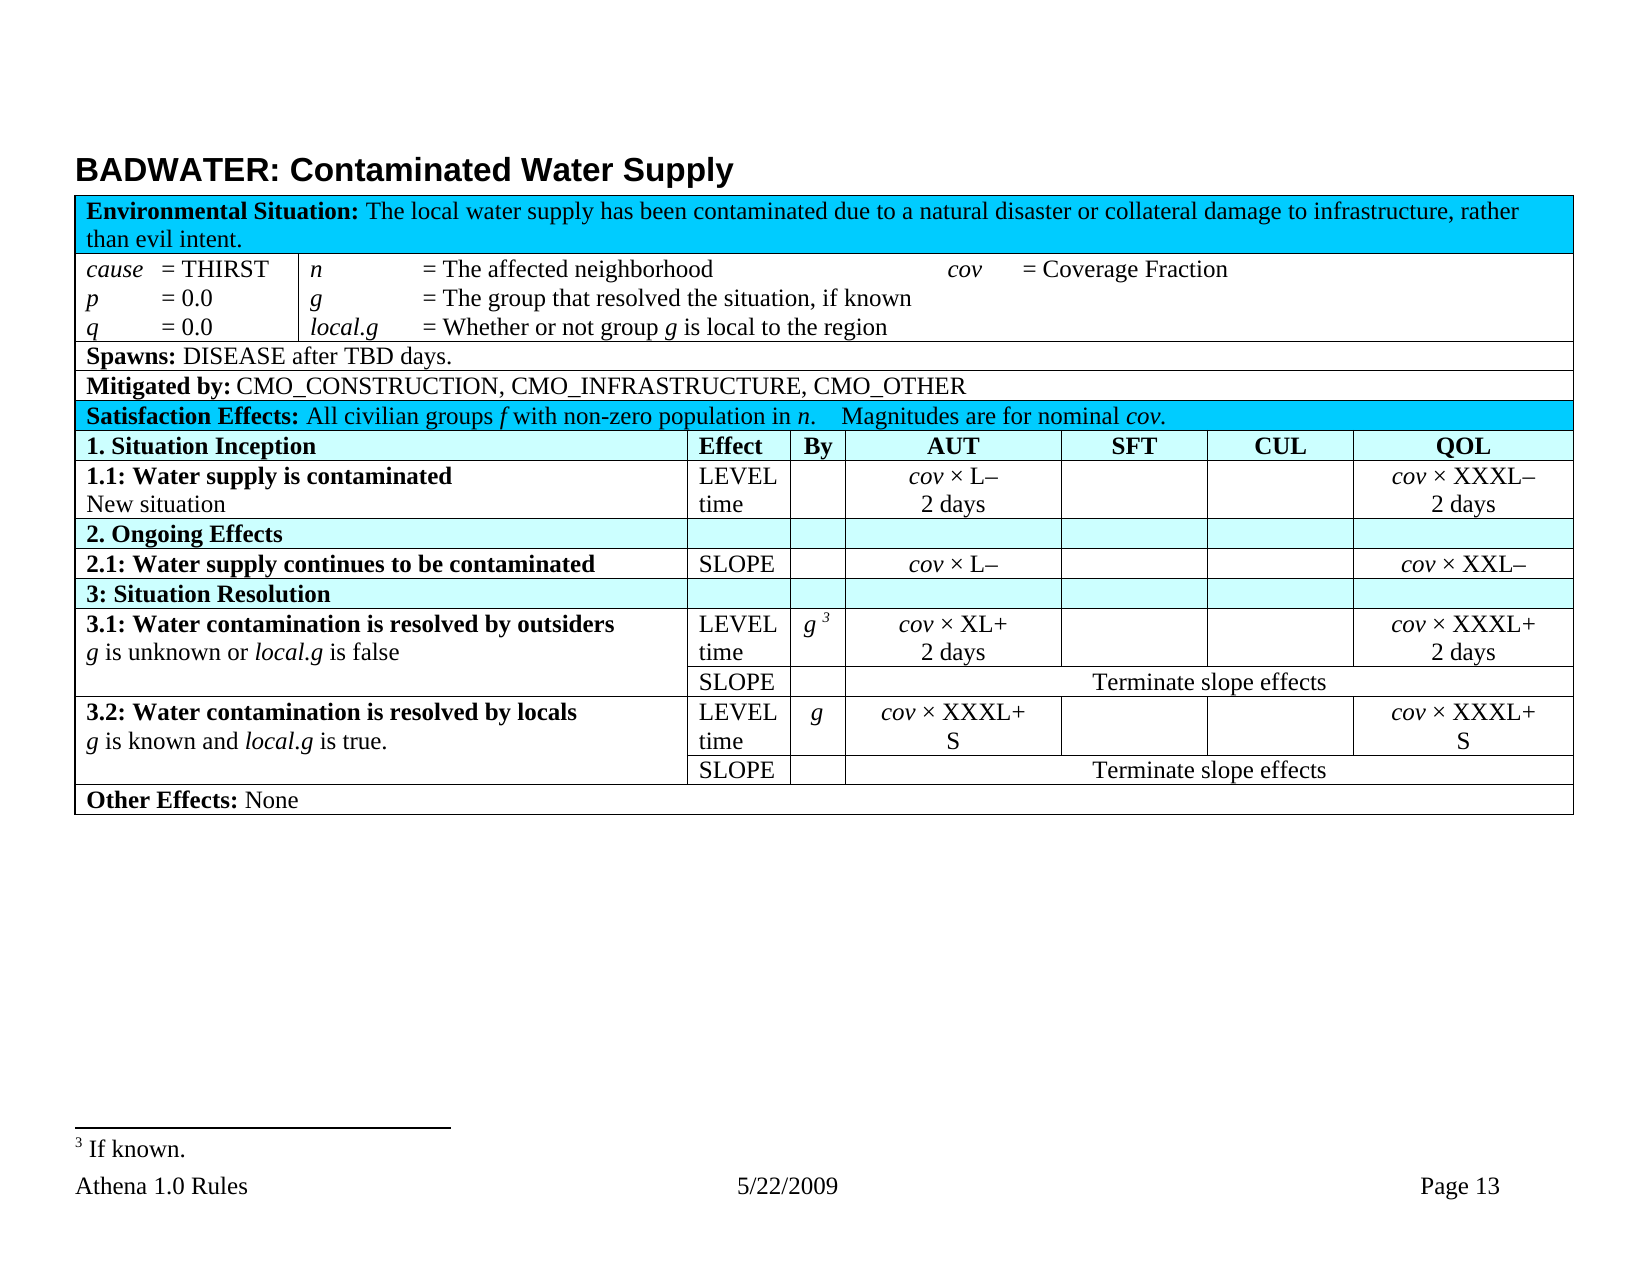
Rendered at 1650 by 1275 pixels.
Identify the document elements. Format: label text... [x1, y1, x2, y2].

table_cell [1062, 461, 1207, 518]
table_cell 3.2: Water contamination is resolved by locals g is known and local.g is true. [76, 697, 687, 784]
table_cell QOL [1354, 431, 1573, 460]
table_cell cov × XXXL+ S [846, 697, 1061, 754]
table_cell [1208, 697, 1353, 754]
table_cell [1062, 519, 1207, 548]
table_cell Satisfaction Effects: All civilian groups f with non-zero population in n. Magnitudes are for nominal cov. [76, 401, 1573, 430]
table_cell cov × XXL– [1354, 549, 1573, 578]
table_cell cov × L– [846, 549, 1061, 578]
table_cell 3: Situation Resolution [76, 579, 687, 608]
table_cell [1062, 579, 1207, 608]
table_cell 1. Situation Inception [76, 431, 687, 460]
table_cell [1354, 519, 1573, 548]
table_cell cov × XXXL– 2 days [1354, 461, 1573, 518]
table_cell Terminate slope effects [846, 667, 1573, 696]
table_cell [791, 549, 845, 578]
table_cell cov × XXXL+ 2 days [1354, 609, 1573, 666]
table_cell [791, 756, 845, 784]
table_cell cov × XXXL+ S [1354, 697, 1573, 754]
table_header Environmental Situation: The local water supply has been contaminated due to a natural disaster or collateral damage to infrastructure, rather than evil intent. [76, 196, 1573, 253]
table_cell Mitigated by: CMO_CONSTRUCTION, CMO_INFRASTRUCTURE, CMO_OTHER [76, 371, 1573, 400]
table_cell Spawns: DISEASE after TBD days. [76, 342, 1573, 370]
table_cell [791, 519, 845, 548]
table_cell LEVEL time [688, 697, 790, 754]
table_cell cause = THIRST p = 0.0 q = 0.0 [76, 254, 298, 341]
table_cell [1062, 609, 1207, 666]
table_cell [1208, 609, 1353, 666]
table_cell [1208, 461, 1353, 518]
table_cell By [791, 431, 845, 460]
table_cell 2.1: Water supply continues to be contaminated [76, 549, 687, 578]
table_cell SLOPE [688, 667, 790, 696]
table_cell Terminate slope effects [846, 756, 1573, 784]
table_cell 3.1: Water contamination is resolved by outsiders g is unknown or local.g is false [76, 609, 687, 696]
table_cell g [791, 697, 845, 754]
table_cell [1208, 579, 1353, 608]
table_cell cov × L– 2 days [846, 461, 1061, 518]
table_cell LEVEL time [688, 609, 790, 666]
table_cell [846, 519, 1061, 548]
table_cell [1062, 697, 1207, 754]
table_cell SLOPE [688, 549, 790, 578]
table_cell [1062, 549, 1207, 578]
table_cell Effect [688, 431, 790, 460]
table_cell 2. Ongoing Effects [76, 519, 687, 548]
table_cell SLOPE [688, 756, 790, 784]
table_cell [688, 579, 790, 608]
table_cell Other Effects: None [76, 785, 1573, 814]
table_cell 1.1: Water supply is contaminated New situation [76, 461, 687, 518]
table_cell n = The affected neighborhood cov = Coverage Fraction g = The group that resolved the situation, if known local.g = Whether or not group g is local to the region [299, 254, 1573, 341]
table_cell [1208, 549, 1353, 578]
table_cell cov × XL+ 2 days [846, 609, 1061, 666]
table_cell [791, 667, 845, 696]
table_cell [688, 519, 790, 548]
table_cell LEVEL time [688, 461, 790, 518]
table_cell SFT [1062, 431, 1207, 460]
table_cell [791, 579, 845, 608]
text BADWATER: Contaminated Water Supply [75, 150, 1575, 188]
table_cell [846, 579, 1061, 608]
table_cell AUT [846, 431, 1061, 460]
table_cell [1354, 579, 1573, 608]
table_cell [791, 461, 845, 518]
table_cell [1208, 519, 1353, 548]
table_cell g [791, 609, 845, 666]
table_cell CUL [1208, 431, 1353, 460]
